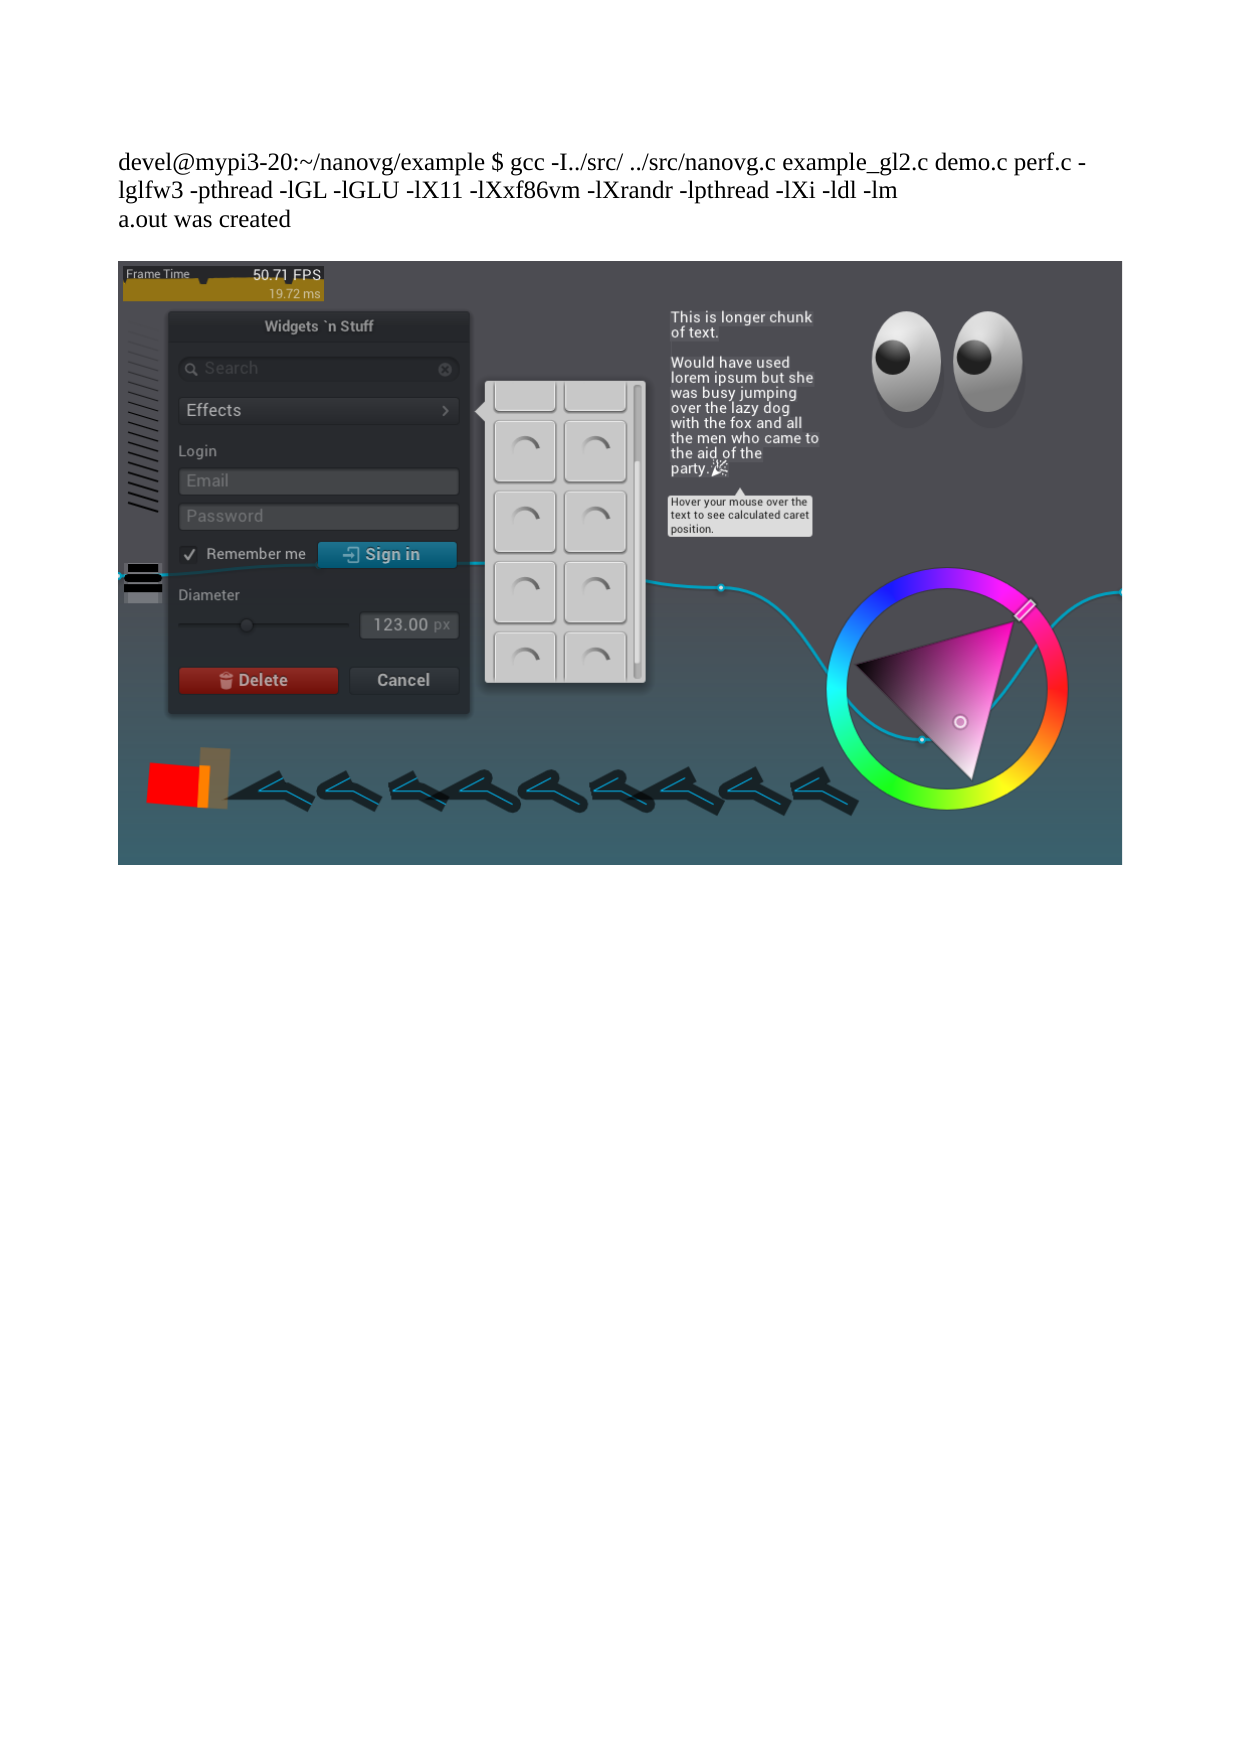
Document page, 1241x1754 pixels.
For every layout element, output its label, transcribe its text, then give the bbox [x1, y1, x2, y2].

picture [118, 261, 1123, 865]
text a.out was created [118, 204, 1122, 233]
text devel@mypi3-20:~/nanovg/example $ gcc -I../src/ ../src/nanovg.c example_gl2.c demo.c perf.c -lglfw3 -pthread -lGL -lGLU -lX11 -lXxf86vm -lXrandr -lpthread -lXi -ldl -lm [118, 147, 1122, 204]
